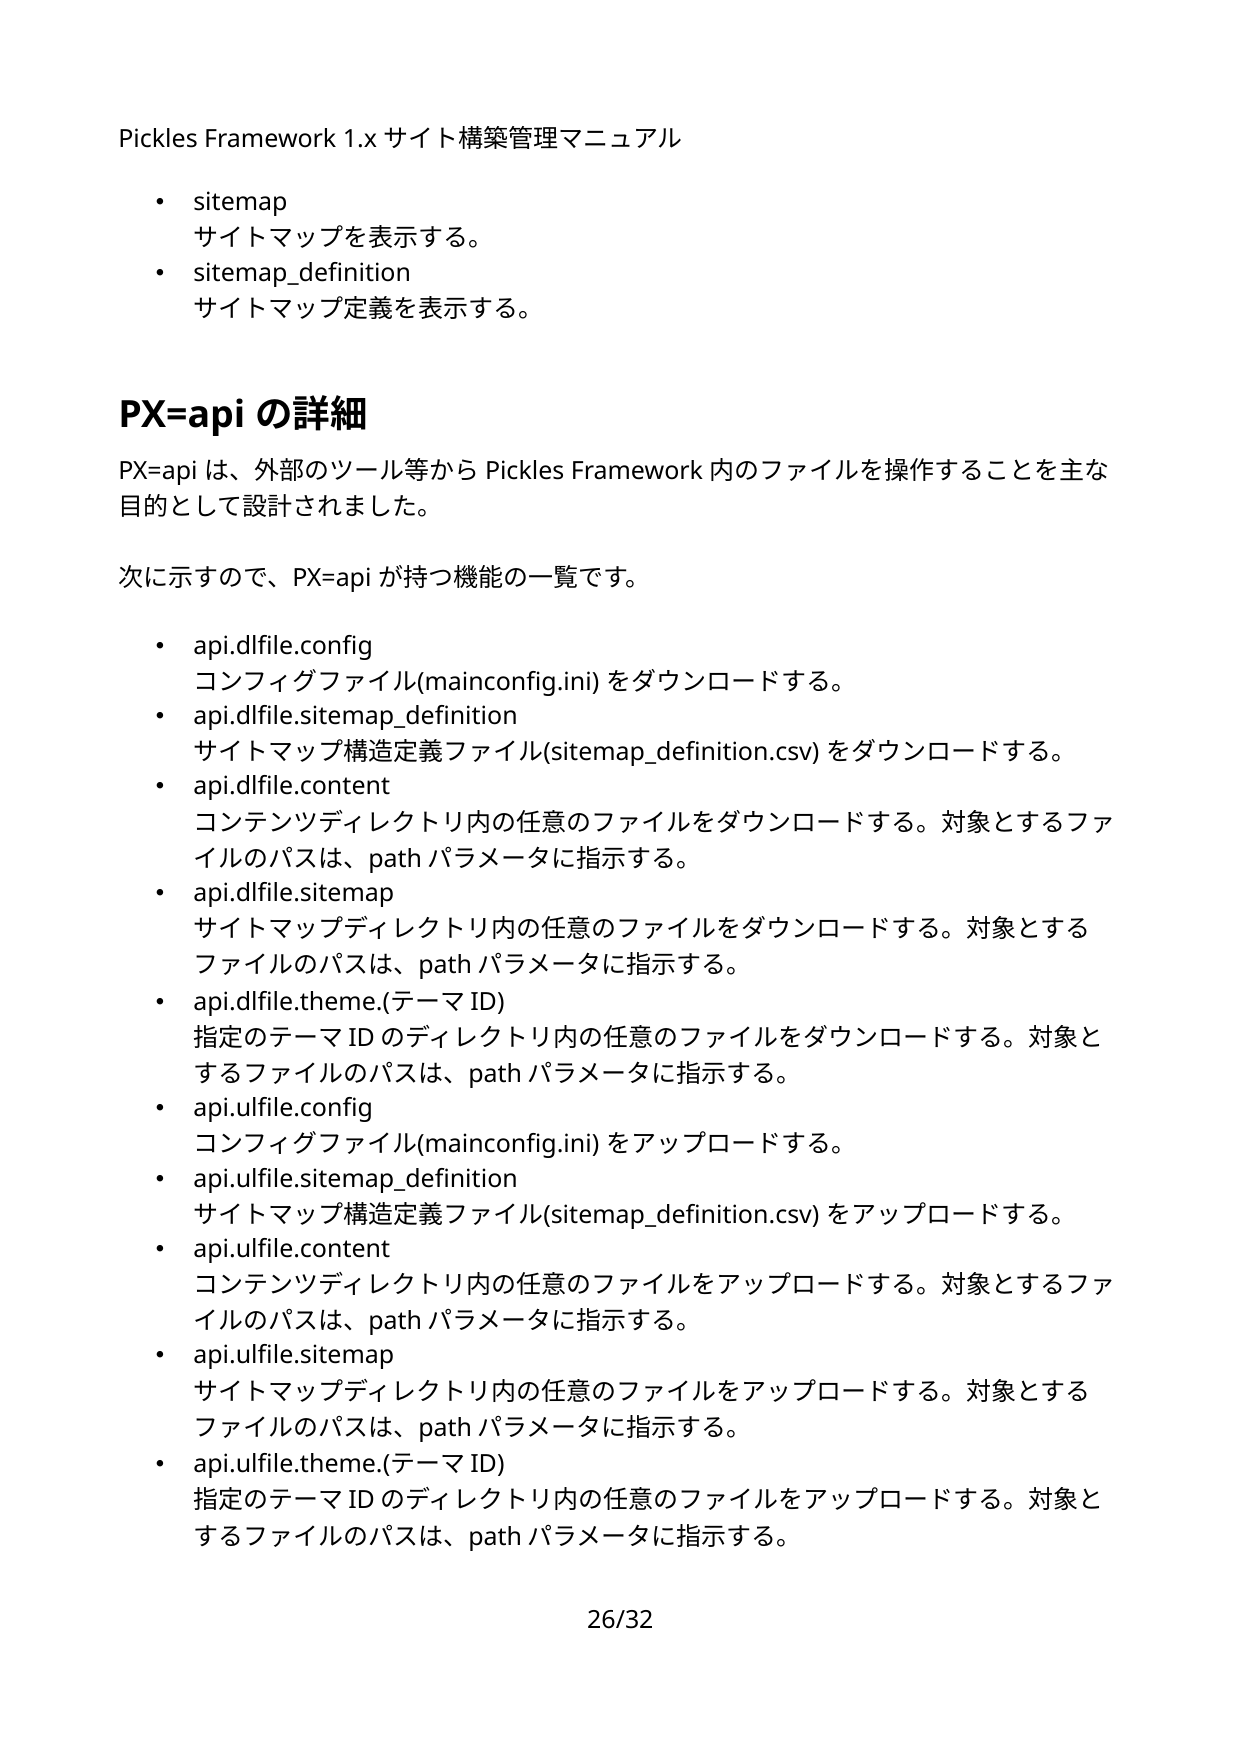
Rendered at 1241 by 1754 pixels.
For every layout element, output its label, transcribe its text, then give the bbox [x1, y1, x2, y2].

text 次に示すので、PX=api が持つ機能の一覧です。 [118, 557, 1122, 593]
list api.ulfile.sitemap_definition サイトマップ構造定義ファイル(sitemap_definition.csv) をアップロードする。 [156, 1160, 1122, 1231]
list api.dlfile.config コンフィグファイル(mainconfig.ini) をダウンロードする。 [156, 627, 1122, 698]
list sitemap サイトマップを表示する。 [156, 184, 1122, 254]
list api.dlfile.theme.(テーマID) 指定のテーマIDのディレクトリ内の任意のファイルをダウンロードする。対象とするファイルのパスは、pathパラメータに指示する。 [156, 981, 1122, 1090]
list api.ulfile.theme.(テーマID) 指定のテーマIDのディレクトリ内の任意のファイルをアップロードする。対象とするファイルのパスは、pathパラメータに指示する。 [156, 1444, 1122, 1552]
list api.ulfile.config コンフィグファイル(mainconfig.ini) をアップロードする。 [156, 1090, 1122, 1160]
subtitle PX=api の詳細 [118, 383, 1122, 438]
list api.ulfile.content コンテンツディレクトリ内の任意のファイルをアップロードする。対象とするファイルのパスは、pathパラメータに指示する。 [156, 1231, 1122, 1337]
list api.dlfile.content コンテンツディレクトリ内の任意のファイルをダウンロードする。対象とするファイルのパスは、pathパラメータに指示する。 [156, 768, 1122, 874]
list sitemap_definition サイトマップ定義を表示する。 [156, 254, 1122, 324]
list api.dlfile.sitemap_definition サイトマップ構造定義ファイル(sitemap_definition.csv) をダウンロードする。 [156, 698, 1122, 768]
list api.dlfile.sitemap サイトマップディレクトリ内の任意のファイルをダウンロードする。対象とするファイルのパスは、pathパラメータに指示する。 [156, 874, 1122, 981]
text PX=api は、外部のツール等から Pickles Framework 内のファイルを操作することを主な目的として設計されました。 [118, 451, 1122, 523]
list api.ulfile.sitemap サイトマップディレクトリ内の任意のファイルをアップロードする。対象とするファイルのパスは、pathパラメータに指示する。 [156, 1337, 1122, 1444]
